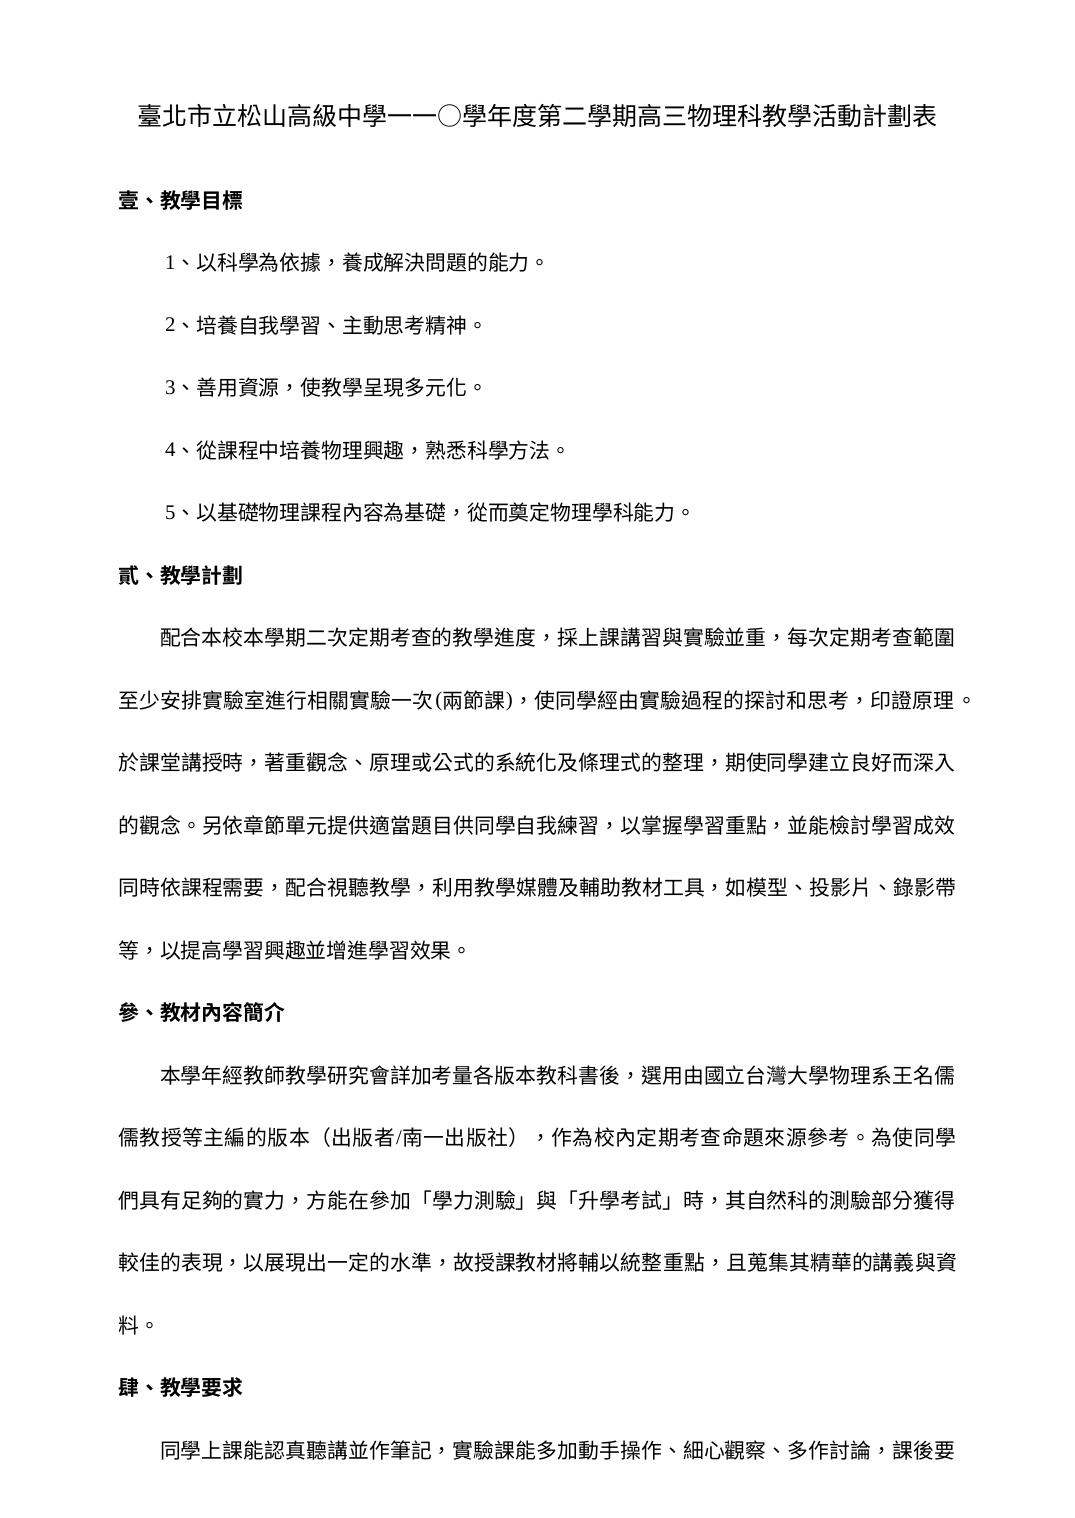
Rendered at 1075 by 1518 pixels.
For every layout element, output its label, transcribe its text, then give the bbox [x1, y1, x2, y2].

text 同學上課能認真聽講並作筆記，實驗課能多加動手操作、細心觀察、多作討論，課後要 [118, 1408, 957, 1470]
text 臺北市立松山高級中學一一○學年度第二學期高三物理科教學活動計劃表 [118, 95, 957, 133]
text 配合本校本學期二次定期考查的教學進度，採上課講習與實驗並重，每次定期考查範圍至少安排實驗室進行相關實驗一次(兩節課)，使同學經由實驗過程的探討和思考，印證原理。於課堂講授時，著重觀念、原理或公式的系統化及條理式的整理，期使同學建立良好而深入的觀念。另依章節單元提供適當題目供同學自我練習，以掌握學習重點，並能檢討學習成效。同時依課程需要，配合視聽教學，利用教學媒體及輔助教材工具，如模型、投影片、錄影帶等，以提高學習興趣並增進學習效果。 [118, 595, 957, 970]
text 2、培養自我學習、主動思考精神。 [118, 283, 957, 345]
text 肆、教學要求 [118, 1345, 957, 1408]
text 4、從課程中培養物理興趣，熟悉科學方法。 [118, 408, 957, 470]
text 本學年經教師教學研究會詳加考量各版本教科書後，選用由國立台灣大學物理系王名儒儒教授等主編的版本（出版者/南一出版社），作為校內定期考查命題來源參考。為使同學們具有足夠的實力，方能在參加「學力測驗」與「升學考試」時，其自然科的測驗部分獲得較佳的表現，以展現出一定的水準，故授課教材將輔以統整重點，且蒐集其精華的講義與資料。 [118, 1033, 957, 1345]
text 3、善用資源，使教學呈現多元化。 [118, 345, 957, 408]
text 1、以科學為依據，養成解決問題的能力。 [118, 220, 957, 283]
text 貳、教學計劃 [118, 533, 957, 595]
text 5、以基礎物理課程內容為基礎，從而奠定物理學科能力。 [118, 470, 957, 533]
text 參、教材內容簡介 [118, 970, 957, 1033]
text 壹、教學目標 [118, 158, 957, 220]
